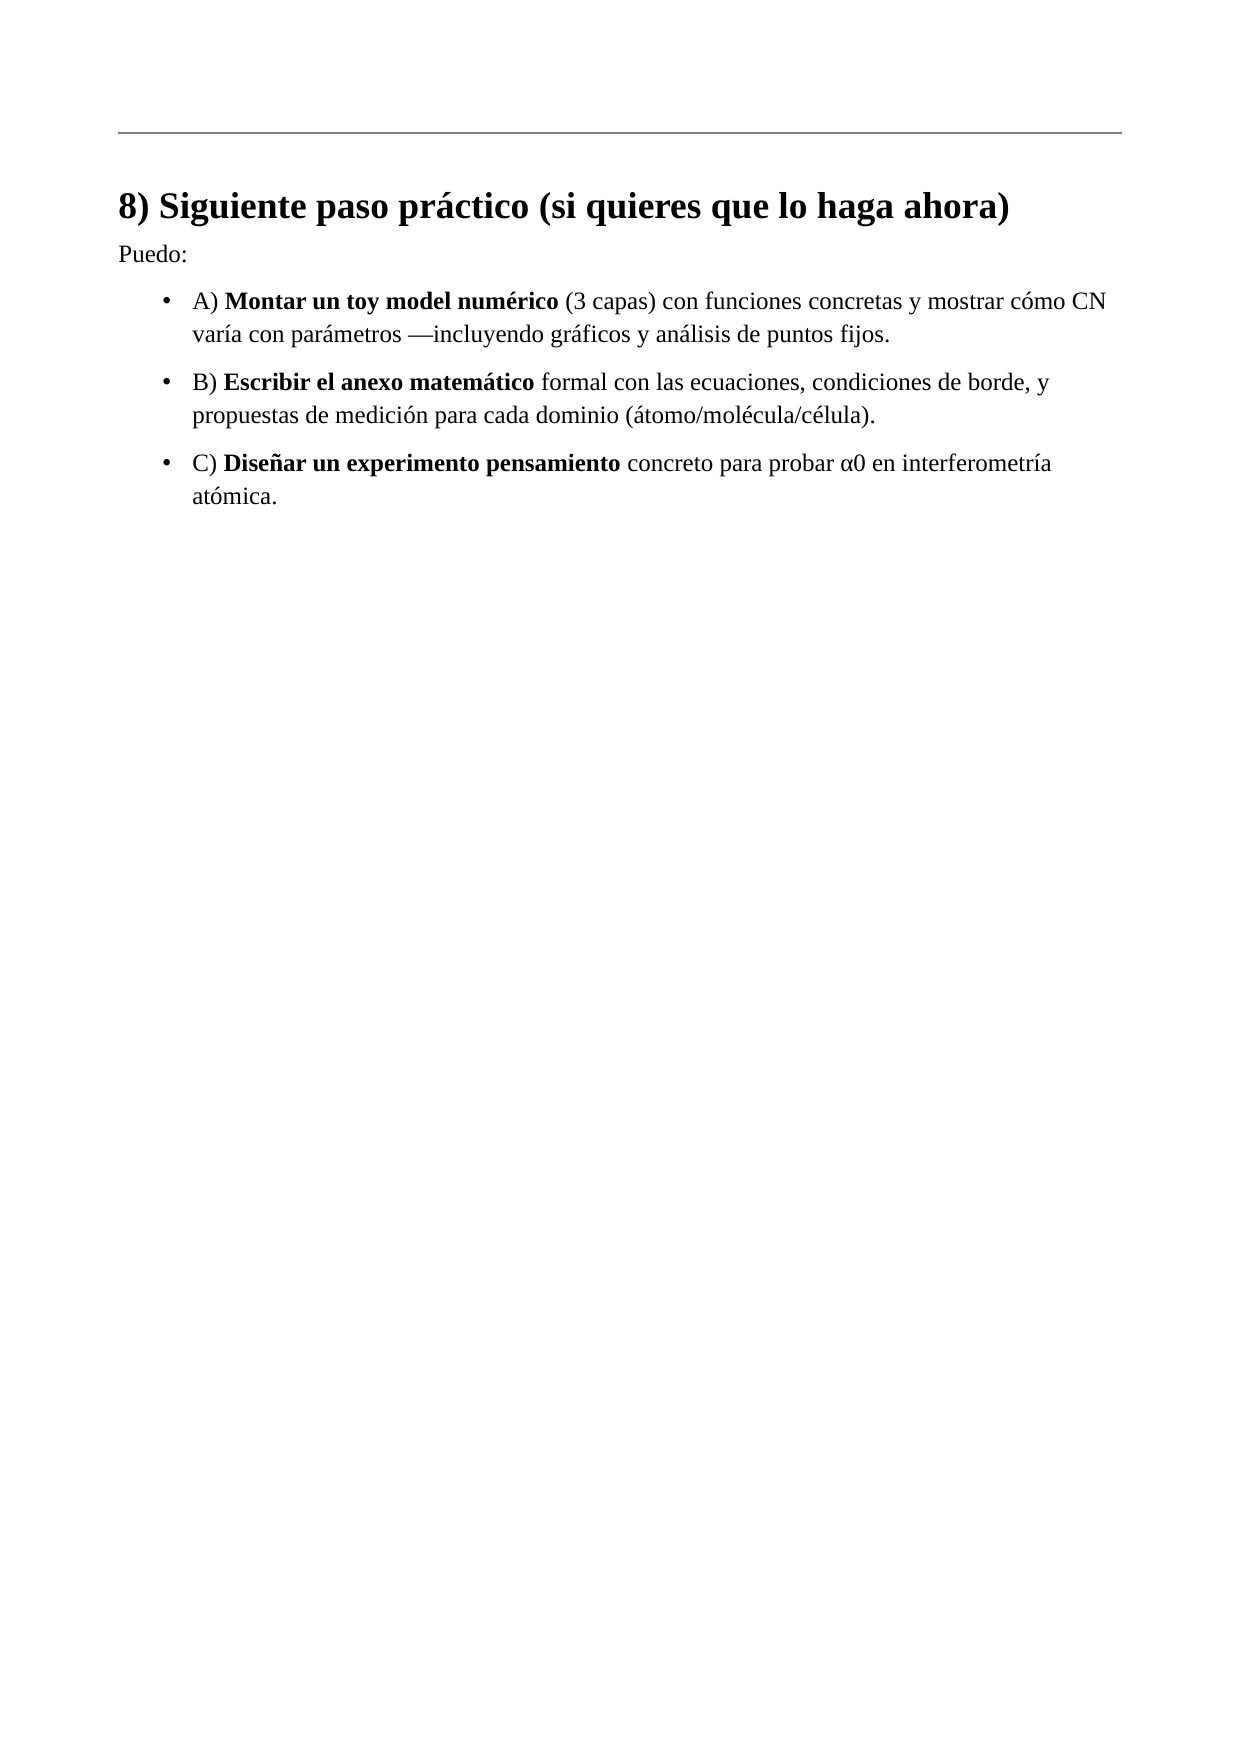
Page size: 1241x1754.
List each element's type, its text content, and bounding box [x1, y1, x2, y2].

list A) Montar un toy model numérico (3 capas) con funciones concretas y mostrar cómo CN​ varía con parámetros —incluyendo gráficos y análisis de puntos fijos. [162, 286, 1122, 348]
subtitle 8) Siguiente paso práctico (si quieres que lo haga ahora) [118, 183, 1122, 226]
text Puedo: [118, 239, 1122, 268]
list B) Escribir el anexo matemático formal con las ecuaciones, condiciones de borde, y propuestas de medición para cada dominio (átomo/molécula/célula). [162, 367, 1122, 429]
list C) Diseñar un experimento pensamiento concreto para probar α0​ en interferometría atómica. [162, 448, 1122, 509]
